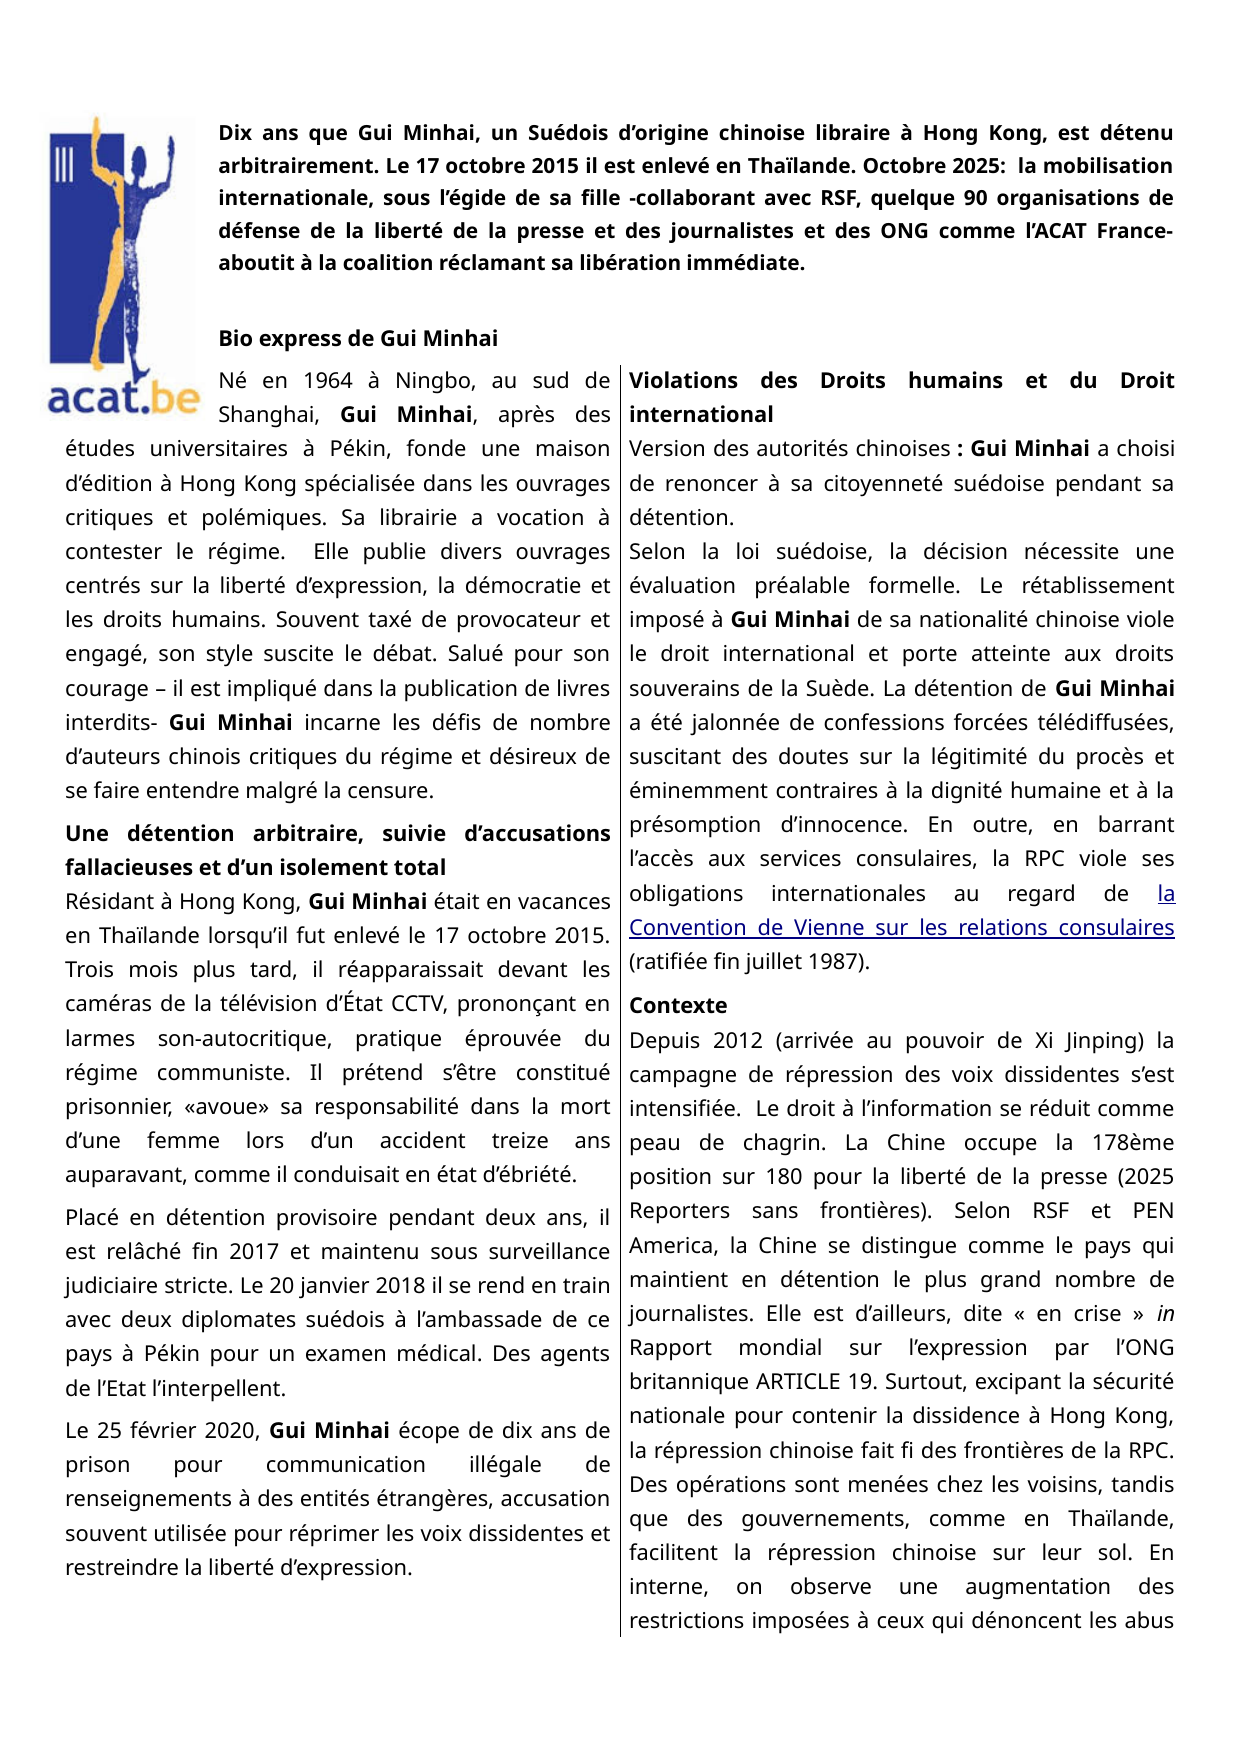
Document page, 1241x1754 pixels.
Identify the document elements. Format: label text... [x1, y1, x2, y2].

text Dix ans que Gui Minhai, un Suédois d’origine chinoise libraire à Hong Kong, est détenu arbitrairement. Le 17 octobre 2015 il est enlevé en Thaïlande. Octobre 2025: la mobilisation internationale, sous l’égide de sa fille -collaborant avec RSF, quelque 90 organisations de défense de la liberté de la presse et des journalistes et des ONG comme l’ACAT France- aboutit à la coalition réclamant sa libération immédiate. [65, 118, 1175, 277]
text Selon la loi suédoise, la décision nécessite une évaluation préalable formelle. Le rétablissement imposé à Gui Minhai de sa nationalité chinoise viole le droit international et porte atteinte aux droits souverains de la Suède. La détention de Gui Minhai a été jalonnée de confessions forcées télédiffusées, suscitant des doutes sur la légitimité du procès et éminemment contraires à la dignité humaine et à la présomption d’innocence. En outre, en barrant l’accès aux services consulaires, la RPC viole ses obligations internationales au regard de la Convention de Vienne sur les relations consulaires [629, 536, 1175, 937]
subtitle Bio express de Gui Minhai [221, 322, 1175, 352]
subtitle Contexte [629, 990, 1175, 1020]
text (ratifiée fin juillet 1987). [629, 939, 1175, 976]
text Le 25 février 2020, Gui Minhai écope de dix ans de prison pour communication illégale de renseignements à des entités étrangères, accusation souvent utilisée pour réprimer les voix dissidentes et restreindre la liberté d’expression. [65, 1415, 611, 1581]
text Placé en détention provisoire pendant deux ans, il est relâché fin 2017 et maintenu sous surveillance judiciaire stricte. Le 20 janvier 2018 il se rend en train avec deux diplomates suédois à l’ambassade de ce pays à Pékin pour un examen médical. Des agents de l’Etat l’interpellent. [65, 1202, 611, 1402]
text Résidant à Hong Kong, Gui Minhai était en vacances en Thaïlande lorsqu’il fut enlevé le 17 octobre 2015. Trois mois plus tard, il réapparaissait devant les caméras de la télévision d’État CCTV, prononçant en larmes son-autocritique, pratique éprouvée du régime communiste. Il prétend s’être constitué prisonnier, «avoue» sa responsabilité dans la mort d’une femme lors d’un accident treize ans auparavant, comme il conduisait en état d’ébriété. [65, 886, 611, 1189]
text Né en 1964 à Ningbo, au sud de Shanghai, Gui Minhai, après des études universitaires à Pékin, fonde une maison d’édition à Hong Kong spécialisée dans les ouvrages critiques et polémiques. Sa librairie a vocation à contester le régime. Elle publie divers ouvrages centrés sur la liberté d’expression, la démocratie et les droits humains. Souvent taxé de provocateur et engagé, son style suscite le débat. Salué pour son courage – il est impliqué dans la publication de livres interdits- Gui Minhai incarne les défis de nombre d’auteurs chinois critiques du régime et désireux de se faire entendre malgré la censure. [65, 365, 611, 805]
text Depuis 2012 (arrivée au pouvoir de Xi Jinping) la campagne de répression des voix dissidentes s’est intensifiée. Le droit à l’information se réduit comme peau de chagrin. La Chine occupe la 178ème position sur 180 pour la liberté de la presse (2025 Reporters sans frontières). Selon RSF et PEN America, la Chine se distingue comme le pays qui maintient en détention le plus grand nombre de journalistes. Elle est d’ailleurs, dite « en crise » in Rapport mondial sur l’expression par l’ONG britannique ARTICLE 19. Surtout, excipant la sécurité nationale pour contenir la dissidence à Hong Kong, la répression chinoise fait fi des frontières de la RPC. Des opérations sont menées chez les voisins, tandis que des gouvernements, comme en Thaïlande, facilitent la répression chinoise sur leur sol. En interne, on observe une augmentation des restrictions imposées à ceux qui dénoncent les abus [629, 1024, 1175, 1635]
subtitle Violations des Droits humains et du Droit international [629, 365, 1175, 429]
picture [53, 151, 221, 433]
text Version des autorités chinoises : Gui Minhai a choisi de renoncer à sa citoyenneté suédoise pendant sa détention. [629, 433, 1175, 531]
subtitle Une détention arbitraire, suivie d’accusations fallacieuses et d’un isolement total [65, 817, 611, 881]
